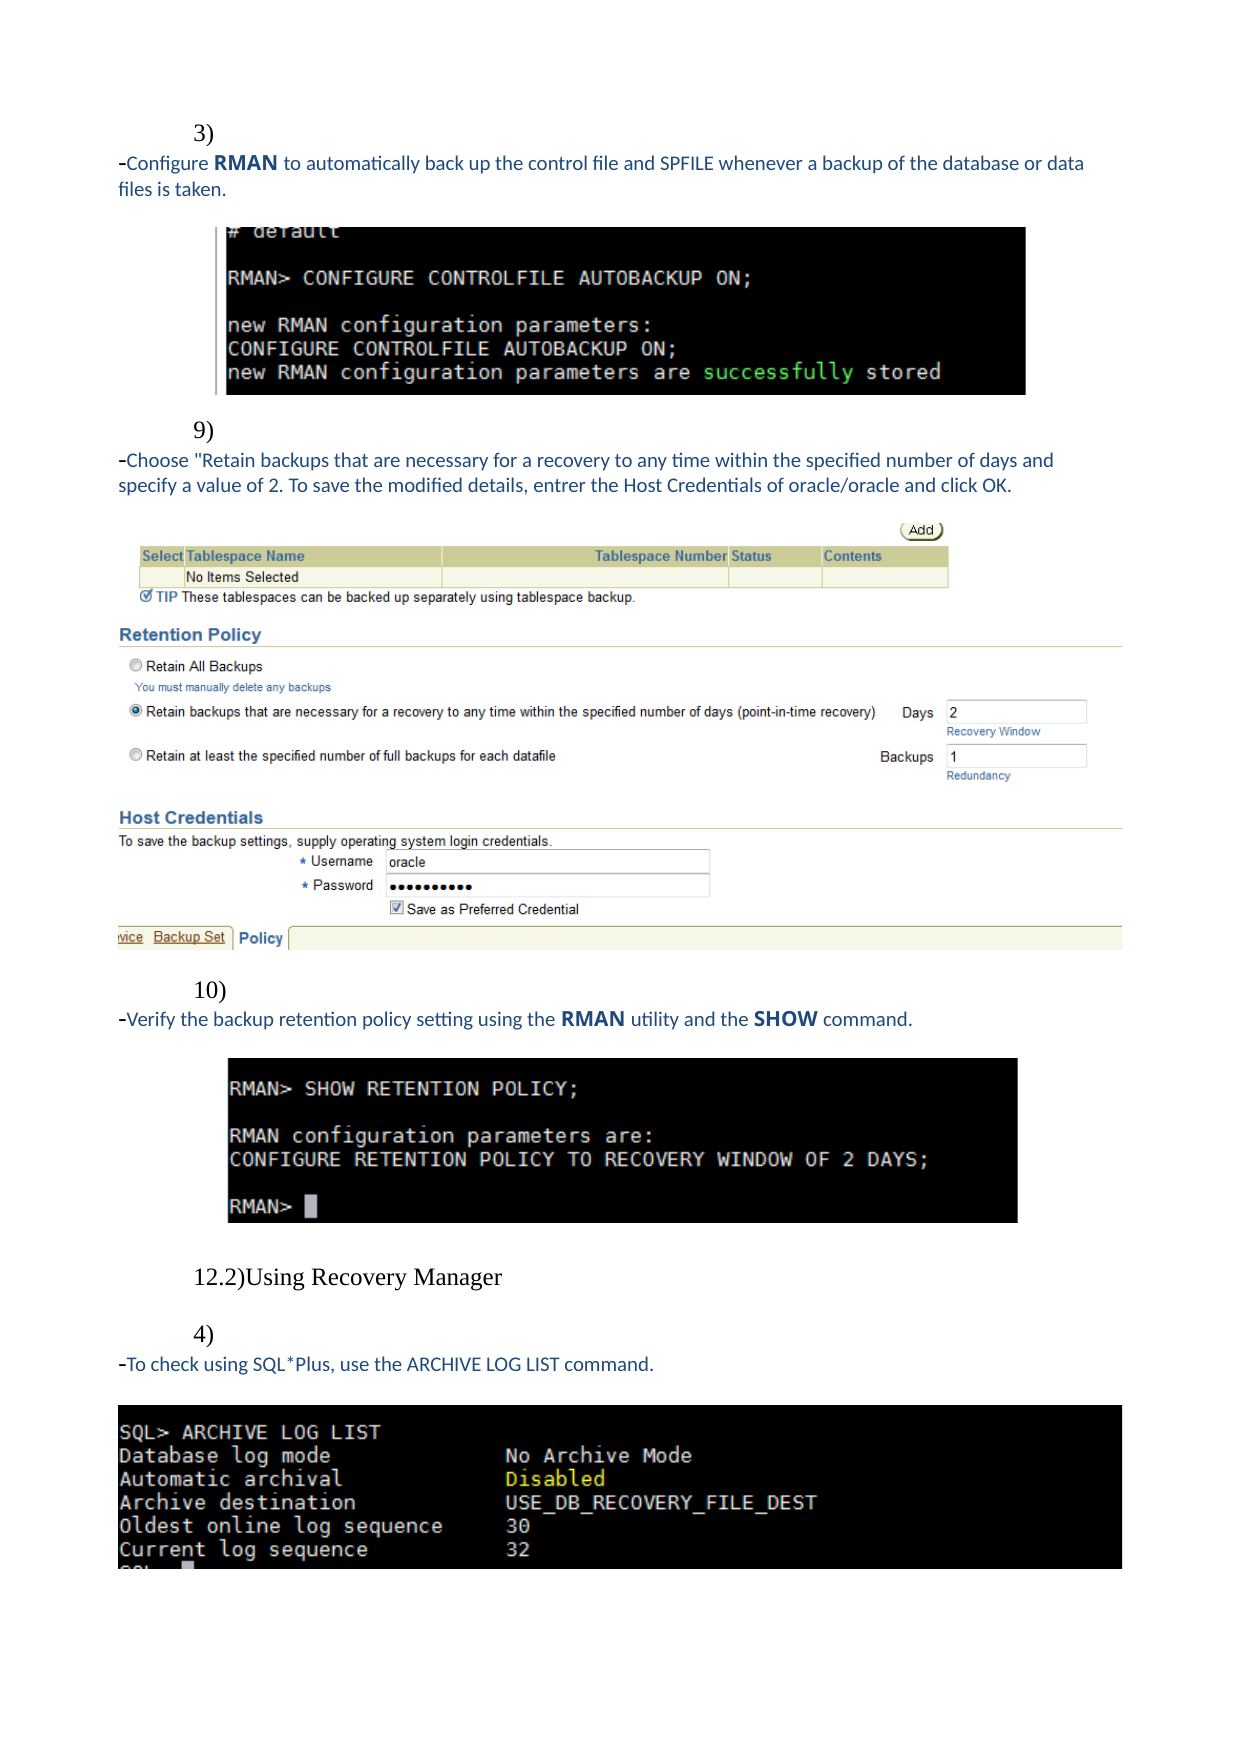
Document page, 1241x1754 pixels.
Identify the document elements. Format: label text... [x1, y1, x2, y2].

text 12.2)Using Recovery Manager [118, 1262, 1122, 1290]
picture [214, 227, 1026, 395]
picture [118, 1405, 1123, 1569]
text -Configure RMAN to automatically back up the control file and SPFILE whenever a backup of the database or data [118, 147, 1122, 176]
text 4) [118, 1319, 1122, 1348]
text files is taken. [118, 176, 1122, 202]
text -To check using SQL*Plus, use the ARCHIVE LOG LIST command. [118, 1348, 1122, 1377]
text -Choose "Retain backups that are necessary for a recovery to any time within the specified number of days and [118, 444, 1122, 473]
text specify a value of 2. To save the modified details, entrer the Host Credentials of oracle/oracle and click OK. [118, 473, 1122, 498]
text 10) [118, 975, 1122, 1003]
text 9) [118, 415, 1122, 444]
text -Verify the backup retention policy setting using the RMAN utility and the SHOW command. [118, 1003, 1122, 1033]
text 3) [118, 118, 1122, 147]
picture [118, 523, 1123, 950]
picture [222, 1058, 1018, 1223]
